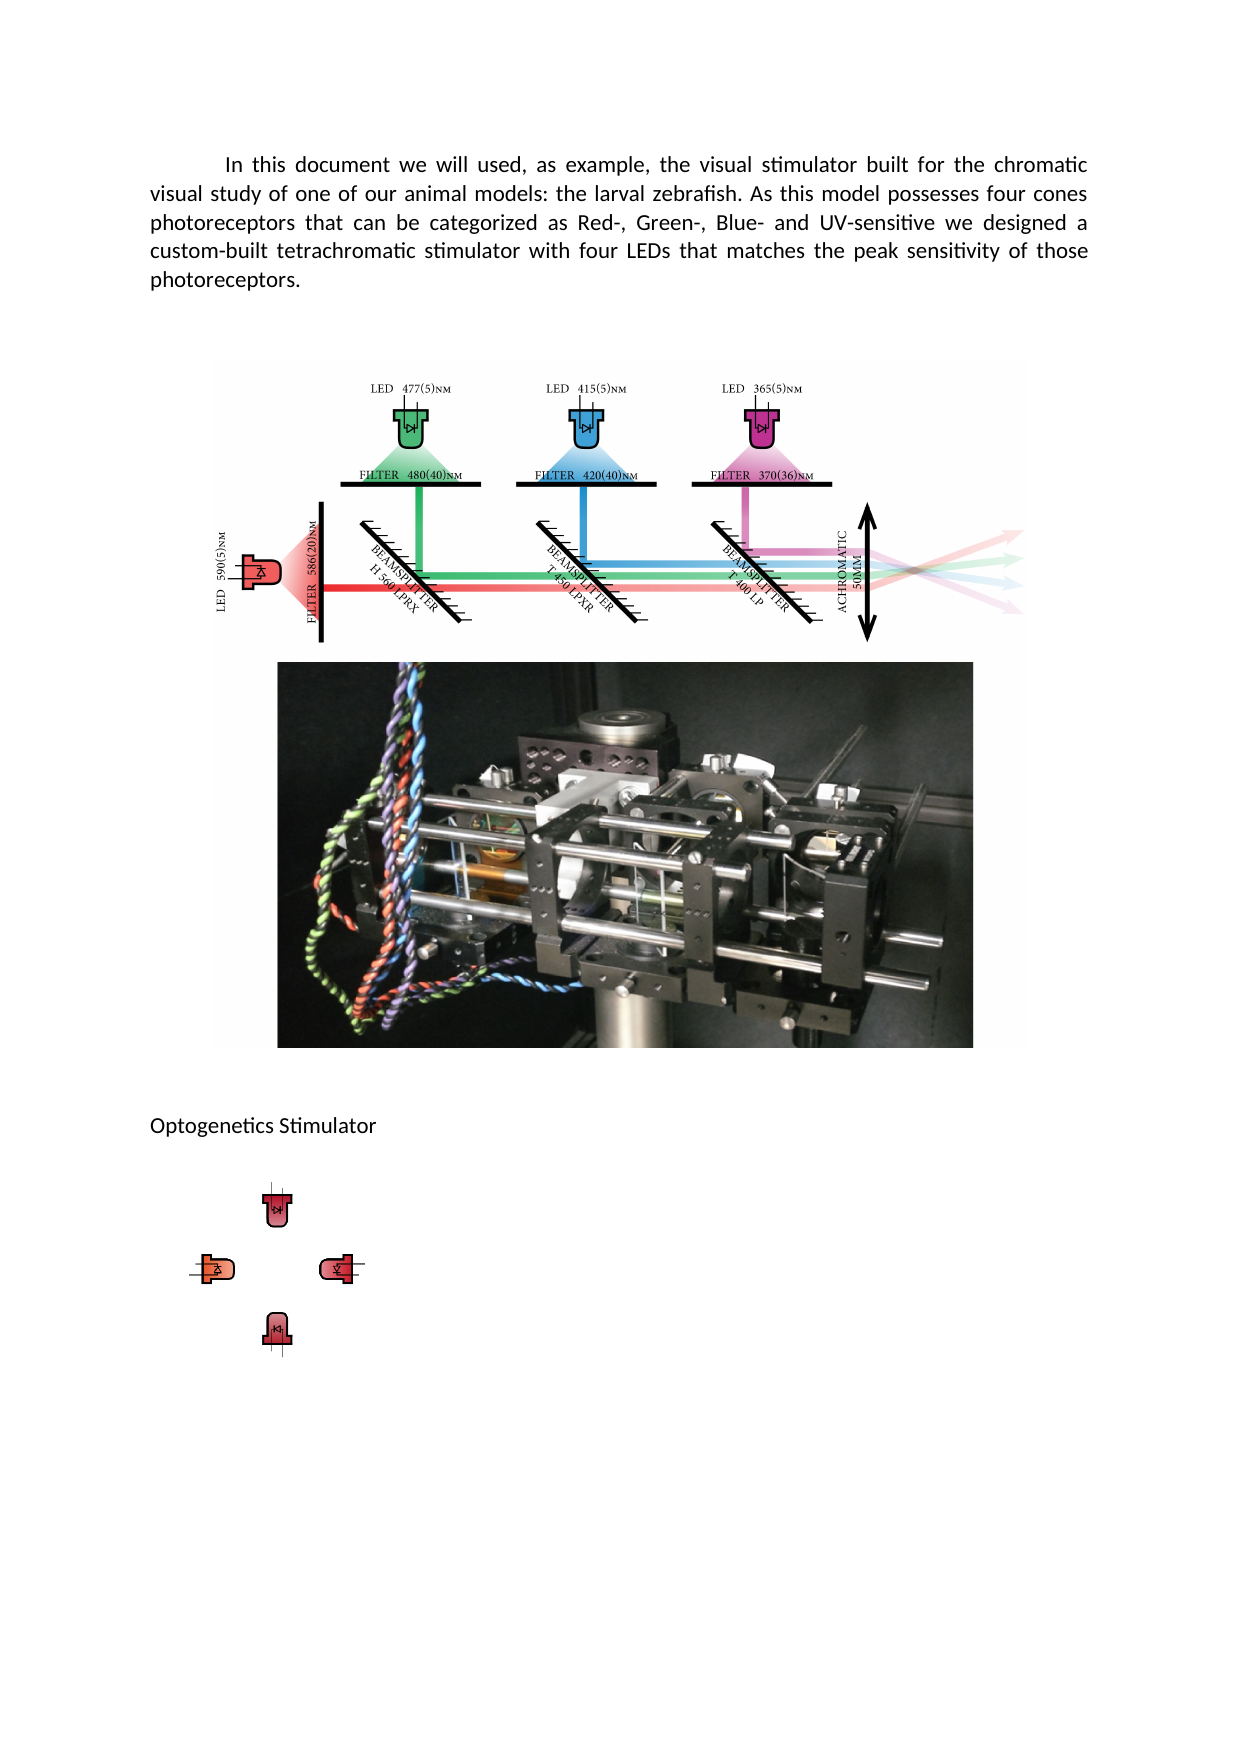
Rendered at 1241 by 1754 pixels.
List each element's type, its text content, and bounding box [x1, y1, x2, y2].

text In this document we will used, as example, the visual stimulator built for the chromatic visual study of one of our animal models: the larval zebrafish. As this model possesses four cones photoreceptors that can be categorized as Red-, Green-, Blue- and UV-sensitive we designed a custom-built tetrachromatic stimulator with four LEDs that matches the peak sensitivity of those photoreceptors. [150, 150, 1090, 293]
text Optogenetics Stimulator [150, 1111, 1090, 1139]
